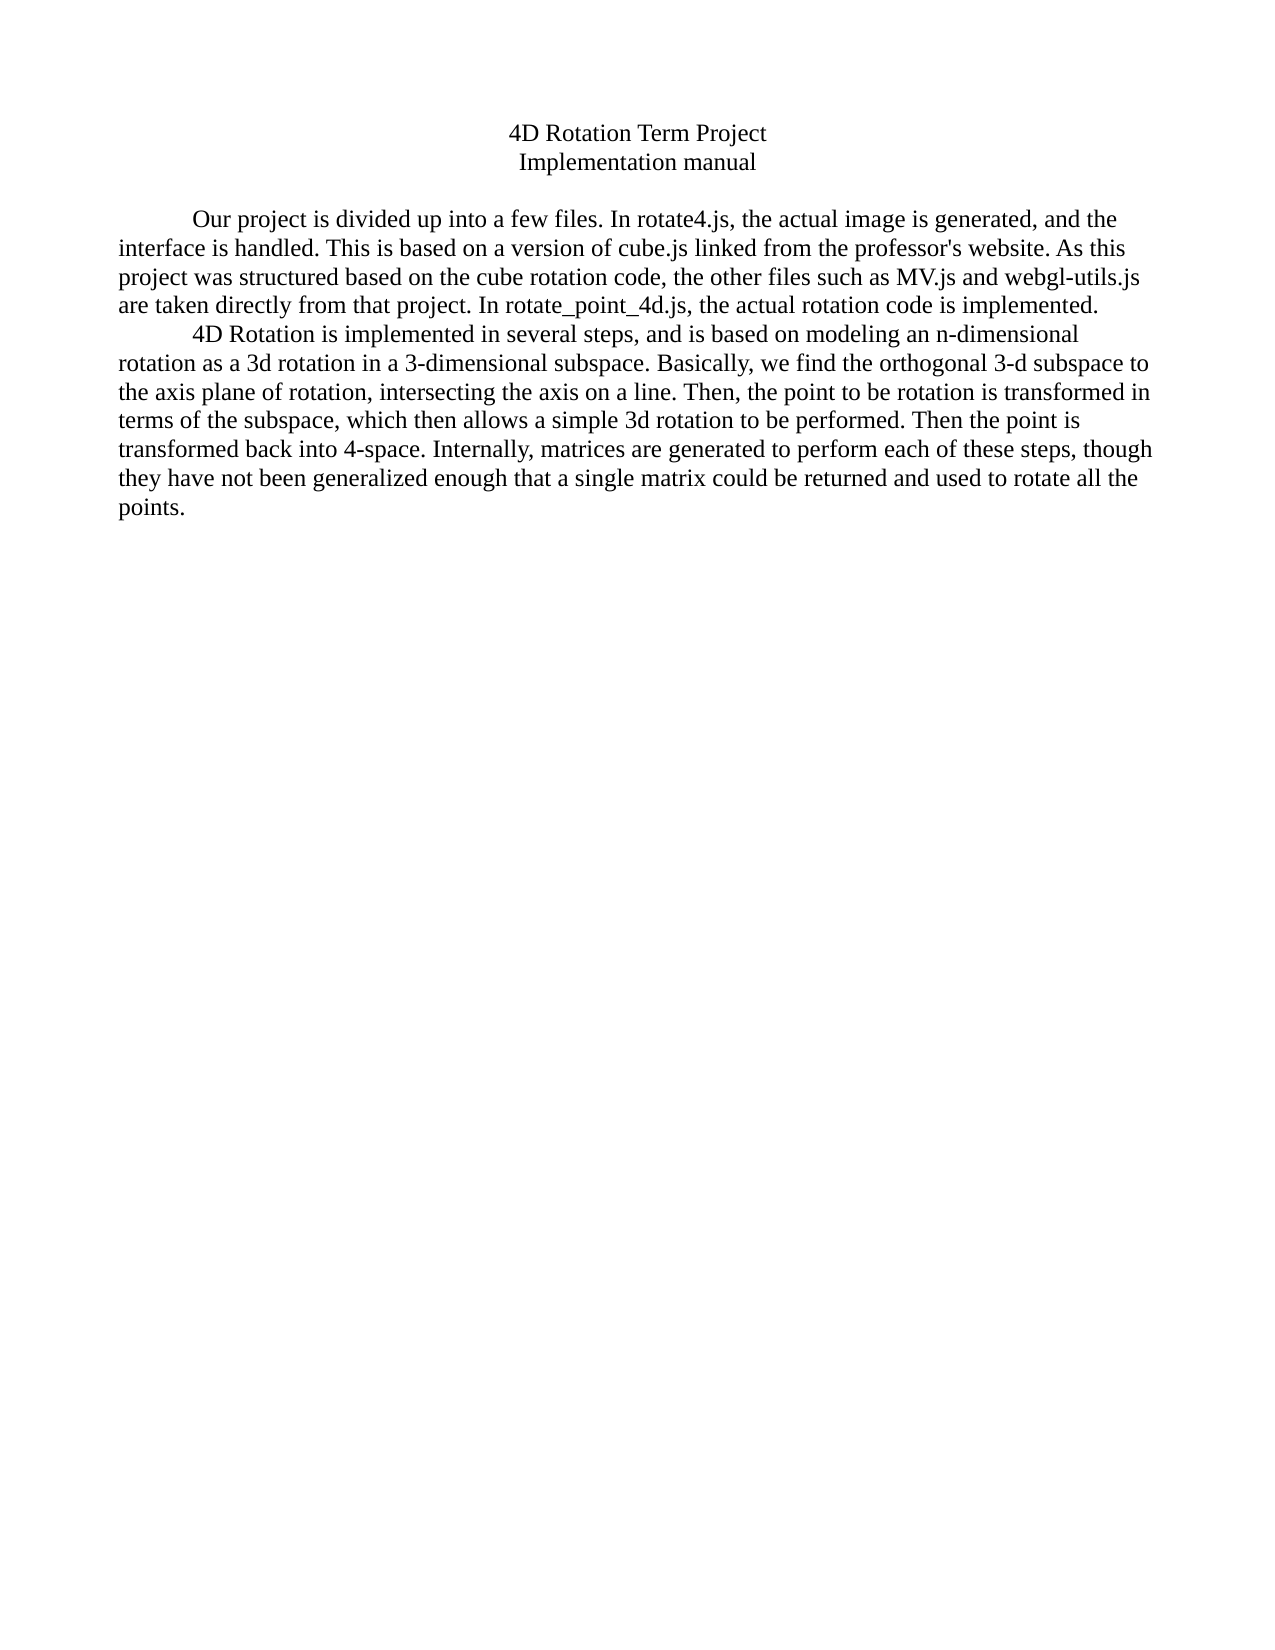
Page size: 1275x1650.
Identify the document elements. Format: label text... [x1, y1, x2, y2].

text 4D Rotation Term Project [118, 118, 1157, 147]
text 4D Rotation is implemented in several steps, and is based on modeling an n-dimensional rotation as a 3d rotation in a 3-dimensional subspace. Basically, we find the orthogonal 3-d subspace to the axis plane of rotation, intersecting the axis on a line. Then, the point to be rotation is transformed in terms of the subspace, which then allows a simple 3d rotation to be performed. Then the point is transformed back into 4-space. Internally, matrices are generated to perform each of these steps, though they have not been generalized enough that a single matrix could be returned and used to rotate all the points. [118, 319, 1157, 521]
text Implementation manual [118, 147, 1157, 176]
text Our project is divided up into a few files. In rotate4.js, the actual image is generated, and the interface is handled. This is based on a version of cube.js linked from the professor's website. As this project was structured based on the cube rotation code, the other files such as MV.js and webgl-utils.js are taken directly from that project. In rotate_point_4d.js, the actual rotation code is implemented. [118, 204, 1157, 319]
